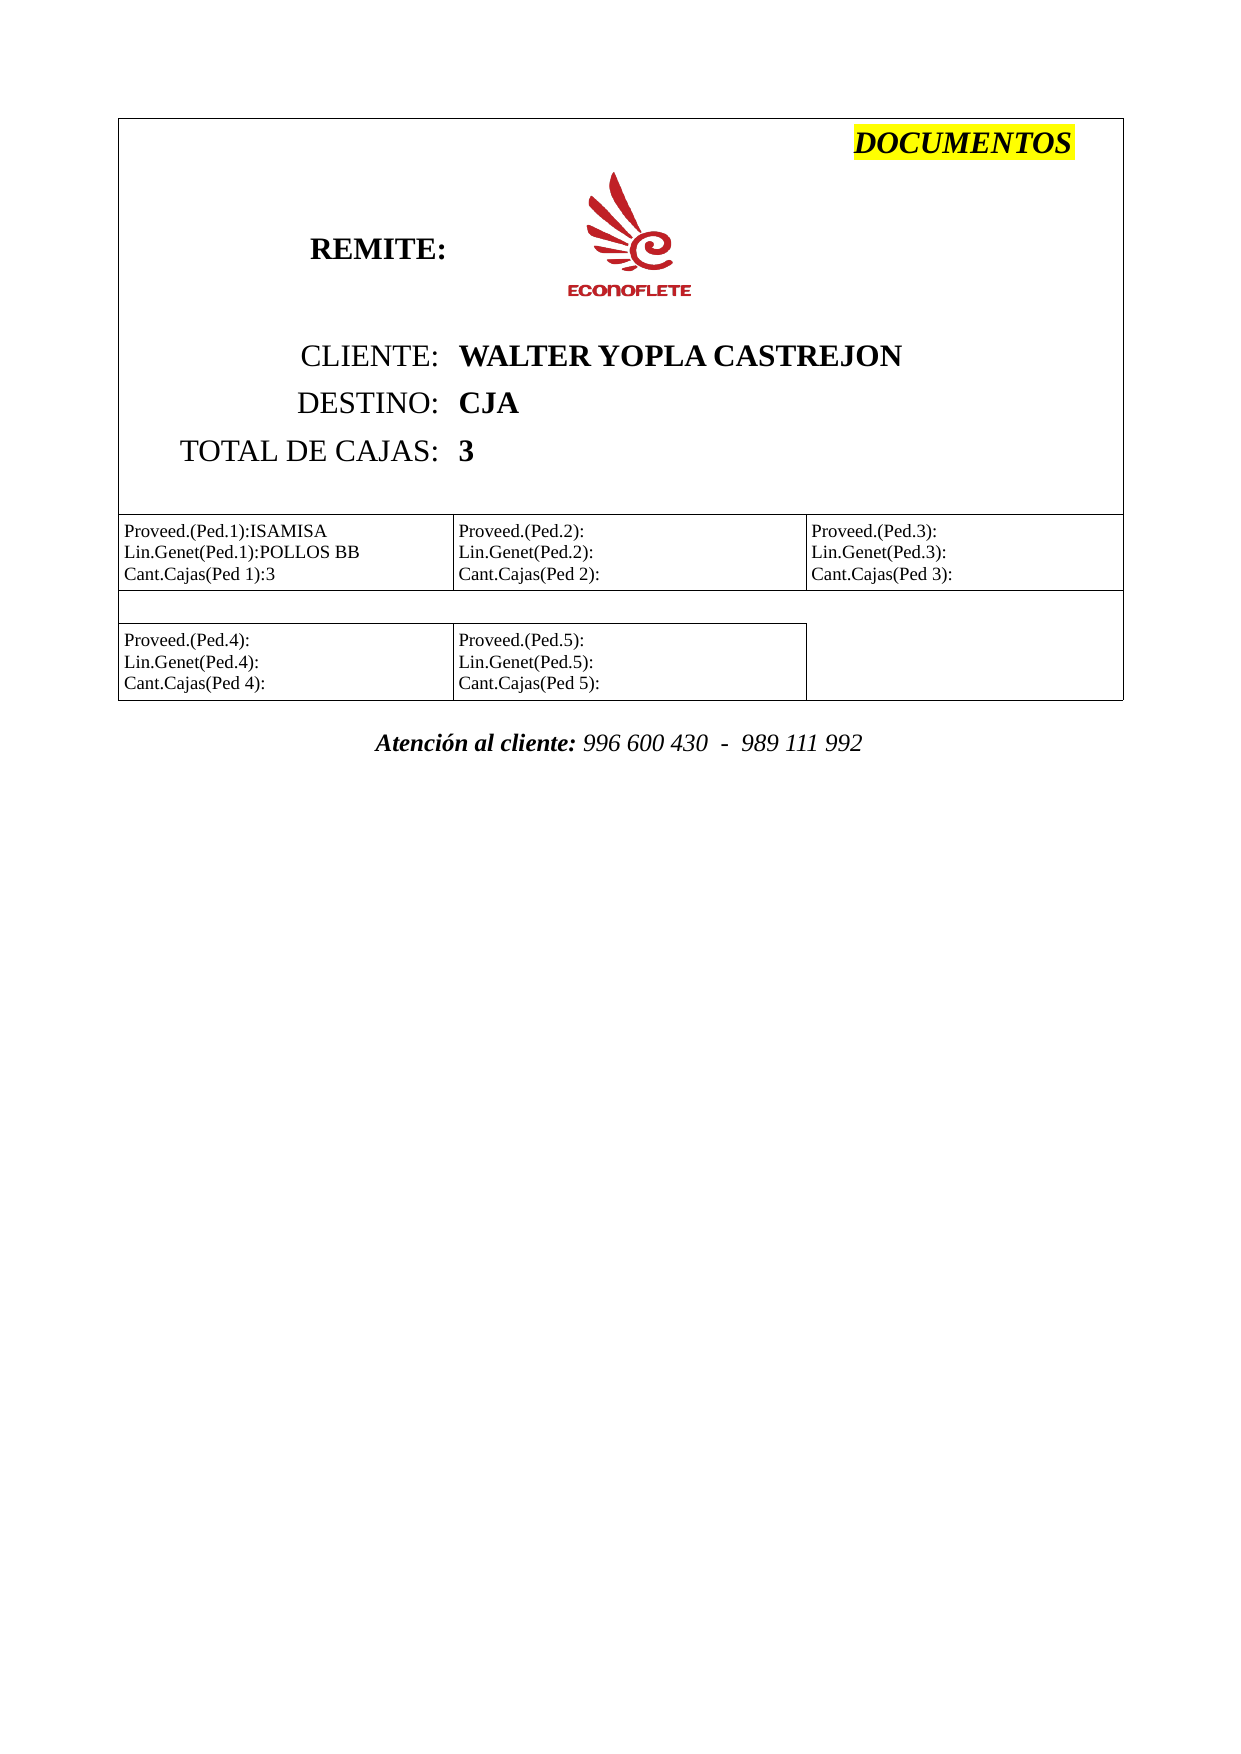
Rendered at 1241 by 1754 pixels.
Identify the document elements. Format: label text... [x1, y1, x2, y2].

table_cell TOTAL DE CAJAS: [119, 426, 453, 474]
table_cell [806, 591, 1123, 623]
table_cell Proveed.(Ped.2): Lin.Genet(Ped.2): Cant.Cajas(Ped 2): [454, 515, 806, 590]
table_cell Proveed.(Ped.3): Lin.Genet(Ped.3): Cant.Cajas(Ped 3): [807, 515, 1123, 590]
table_header DOCUMENTOS [806, 119, 1123, 166]
table_cell WALTER YOPLA CASTREJON [453, 332, 1123, 379]
picture [552, 171, 707, 297]
table_cell [806, 474, 1123, 514]
table_header [453, 119, 806, 166]
table_cell [119, 474, 453, 514]
table_cell [807, 623, 1123, 699]
table_cell CJA [453, 379, 806, 426]
table_cell 3 [453, 426, 1123, 474]
table_cell [806, 166, 1123, 332]
table_cell DESTINO: [119, 379, 453, 426]
table_cell Proveed.(Ped.5): Lin.Genet(Ped.5): Cant.Cajas(Ped 5): [454, 624, 806, 699]
table_cell Proveed.(Ped.4): Lin.Genet(Ped.4): Cant.Cajas(Ped 4): [119, 624, 453, 699]
table_cell [453, 591, 806, 623]
table_cell [806, 379, 1123, 426]
table_cell Proveed.(Ped.1):ISAMISA Lin.Genet(Ped.1):POLLOS BB Cant.Cajas(Ped 1):3 [119, 515, 453, 590]
table_cell [119, 591, 453, 623]
text Atención al cliente: 996 600 430 - 989 111 992 [118, 728, 1122, 757]
table_cell CLIENTE: [119, 332, 453, 379]
table_cell [453, 474, 806, 514]
table_cell REMITE: [119, 166, 453, 332]
table_header [119, 119, 453, 166]
table_cell [453, 166, 806, 332]
